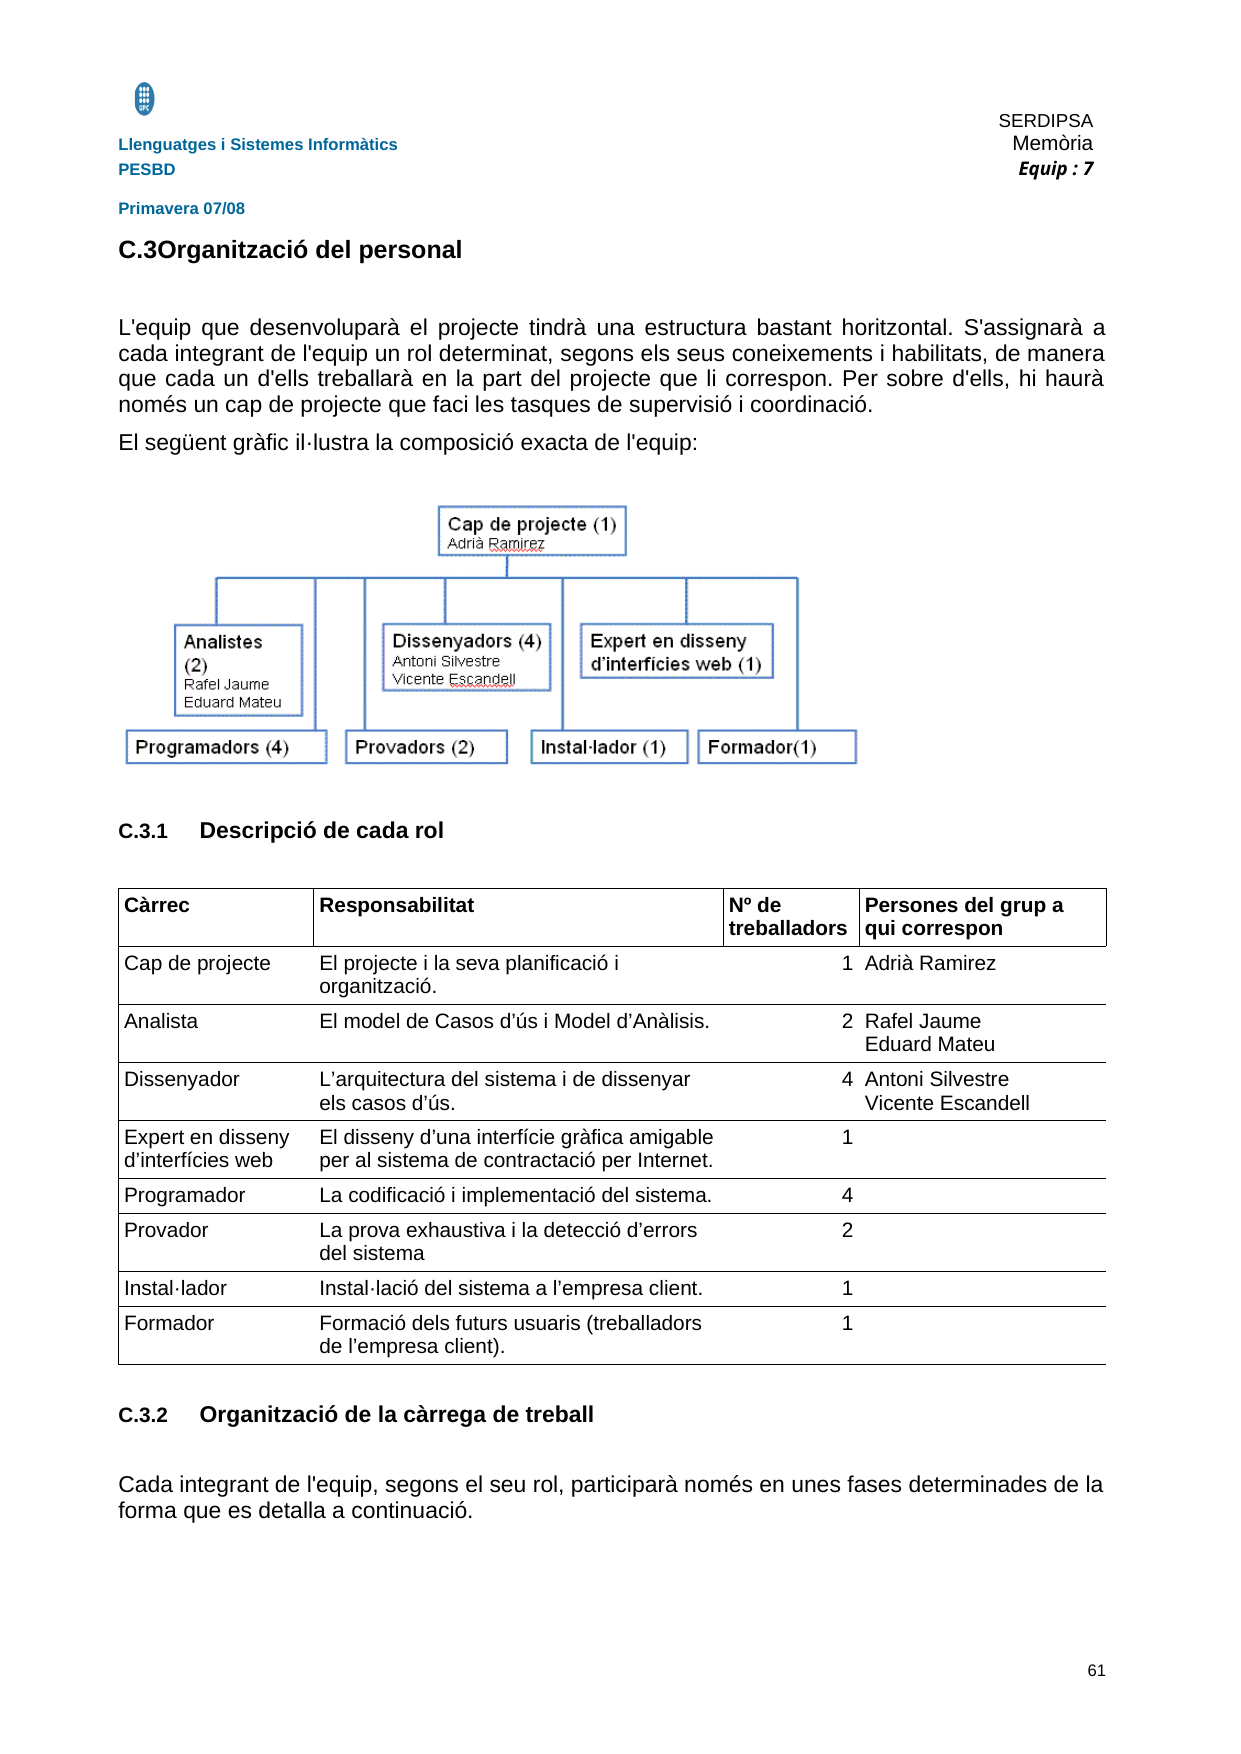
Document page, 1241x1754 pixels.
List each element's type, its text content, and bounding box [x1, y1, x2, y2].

table_cell 1 [723, 1272, 859, 1306]
table_cell Adrià Ramirez [859, 947, 1106, 1004]
picture [118, 496, 873, 780]
table_cell 2 [723, 1005, 859, 1062]
table_cell 1 [723, 1121, 859, 1178]
text Cada integrant de l'equip, segons el seu rol, participarà només en unes fases determinades de la forma que es detalla a continuació. [118, 1472, 1106, 1523]
table_header Persones del grup a qui correspon [860, 889, 1106, 946]
table_cell El disseny d’una interfície gràfica amigable per al sistema de contractació per Internet. [313, 1121, 723, 1178]
text L'equip que desenvoluparà el projecte tindrà una estructura bastant horitzontal. S'assignarà a cada integrant de l'equip un rol determinat, segons els seus coneixements i habilitats, de manera que cada un d'ells treballarà en la part del projecte que li correspon. Per sobre d'ells, hi haurà només un cap de projecte que faci les tasques de supervisió i coordinació. [118, 315, 1106, 417]
table_cell 4 [723, 1063, 859, 1120]
table_cell Instal·lador [119, 1272, 313, 1306]
table_cell [859, 1179, 1106, 1213]
table_cell Formació dels futurs usuaris (treballadors de l’empresa client). [313, 1307, 723, 1364]
table_header Càrrec [119, 889, 313, 946]
table_header Responsabilitat [314, 889, 723, 946]
table_cell L’arquitectura del sistema i de dissenyar els casos d’ús. [313, 1063, 723, 1120]
table_cell Programador [119, 1179, 313, 1213]
table_cell La codificació i implementació del sistema. [313, 1179, 723, 1213]
table_cell Antoni Silvestre Vicente Escandell [859, 1063, 1106, 1120]
table_cell Rafel Jaume Eduard Mateu [859, 1005, 1106, 1062]
subtitle Organització del personal [118, 236, 1106, 264]
subtitle Descripció de cada rol [118, 818, 1106, 843]
table_cell [859, 1214, 1106, 1271]
table_cell Dissenyador [119, 1063, 313, 1120]
table_cell Formador [119, 1307, 313, 1364]
table_cell Analista [119, 1005, 313, 1062]
table_cell [859, 1121, 1106, 1178]
table_cell La prova exhaustiva i la detecció d’errors del sistema [313, 1214, 723, 1271]
table_cell [859, 1272, 1106, 1306]
table_cell 1 [723, 947, 859, 1004]
text El següent gràfic il·lustra la composició exacta de l'equip: [118, 430, 1106, 456]
table_cell Cap de projecte [119, 947, 313, 1004]
table_cell Provador [119, 1214, 313, 1271]
table_header Nº de treballadors [724, 889, 859, 946]
table_cell 1 [723, 1307, 859, 1364]
table_cell Expert en disseny d’interfícies web [119, 1121, 313, 1178]
table_cell 2 [723, 1214, 859, 1271]
table_cell 4 [723, 1179, 859, 1213]
table_cell Instal·lació del sistema a l’empresa client. [313, 1272, 723, 1306]
table_cell [859, 1307, 1106, 1364]
subtitle Organització de la càrrega de treball [118, 1402, 1106, 1427]
table_cell El projecte i la seva planificació i organització. [313, 947, 723, 1004]
table_cell El model de Casos d’ús i Model d’Anàlisis. [313, 1005, 723, 1062]
